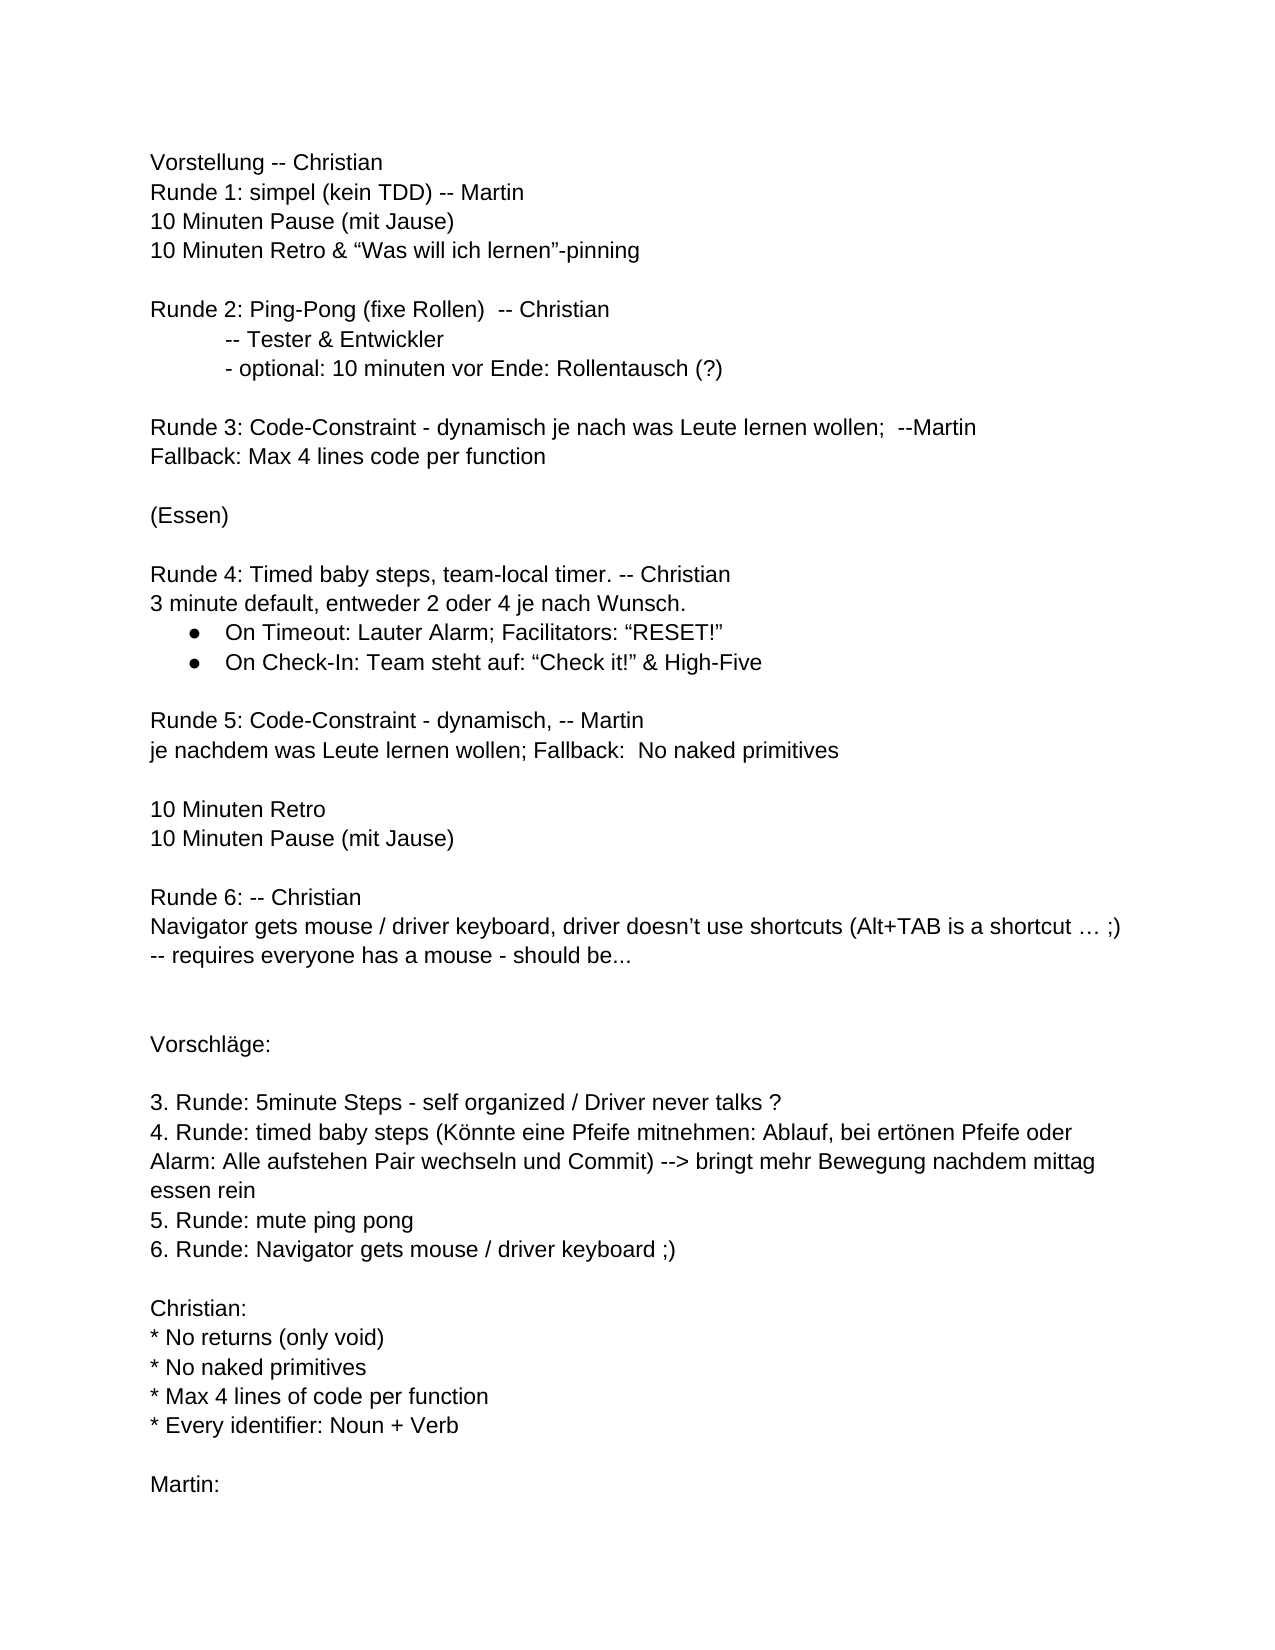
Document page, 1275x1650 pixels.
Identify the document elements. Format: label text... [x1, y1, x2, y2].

list On Check-In: Team steht auf: “Check it!” & High-Five [187, 649, 1125, 675]
list On Timeout: Lauter Alarm; Facilitators: “RESET!” [187, 620, 1125, 646]
text Vorstellung -- Christian [150, 150, 1125, 176]
text 3. Runde: 5minute Steps - self organized / Driver never talks ? [150, 1090, 1125, 1116]
text (Essen) [150, 502, 1125, 528]
text Martin: [150, 1472, 1125, 1497]
text Christian: [150, 1296, 1125, 1321]
text 10 Minuten Pause (mit Jause) [150, 826, 1125, 851]
text * No returns (only void) [150, 1325, 1125, 1351]
text - optional: 10 minuten vor Ende: Rollentausch (?) [150, 356, 1125, 381]
text 10 Minuten Pause (mit Jause) [150, 209, 1125, 234]
text Runde 1: simpel (kein TDD) -- Martin [150, 179, 1125, 205]
text 10 Minuten Retro [150, 796, 1125, 822]
text 10 Minuten Retro & “Was will ich lernen”-pinning [150, 238, 1125, 264]
text Runde 3: Code-Constraint - dynamisch je nach was Leute lernen wollen; --Martin [150, 414, 1125, 440]
text Fallback: Max 4 lines code per function [150, 444, 1125, 469]
text 6. Runde: Navigator gets mouse / driver keyboard ;) [150, 1237, 1125, 1262]
text Vorschläge: [150, 1031, 1125, 1057]
text je nachdem was Leute lernen wollen; Fallback: No naked primitives [150, 737, 1125, 763]
text Runde 5: Code-Constraint - dynamisch, -- Martin [150, 708, 1125, 734]
text Runde 4: Timed baby steps, team-local timer. -- Christian [150, 561, 1125, 587]
text 3 minute default, entweder 2 oder 4 je nach Wunsch. [150, 591, 1125, 616]
text * No naked primitives [150, 1354, 1125, 1380]
text Navigator gets mouse / driver keyboard, driver doesn’t use shortcuts (Alt+TAB is a shortcut … ;) -- requires everyone has a mouse - should be... [150, 914, 1125, 969]
text -- Tester & Entwickler [150, 326, 1125, 352]
text * Every identifier: Noun + Verb [150, 1413, 1125, 1439]
text 5. Runde: mute ping pong [150, 1207, 1125, 1233]
text 4. Runde: timed baby steps (Könnte eine Pfeife mitnehmen: Ablauf, bei ertönen Pfeife oder Alarm: Alle aufstehen Pair wechseln und Commit) --> bringt mehr Bewegung nachdem mittag essen rein [150, 1119, 1125, 1204]
text Runde 2: Ping-Pong (fixe Rollen) -- Christian [150, 297, 1125, 322]
text * Max 4 lines of code per function [150, 1384, 1125, 1409]
text Runde 6: -- Christian [150, 884, 1125, 910]
